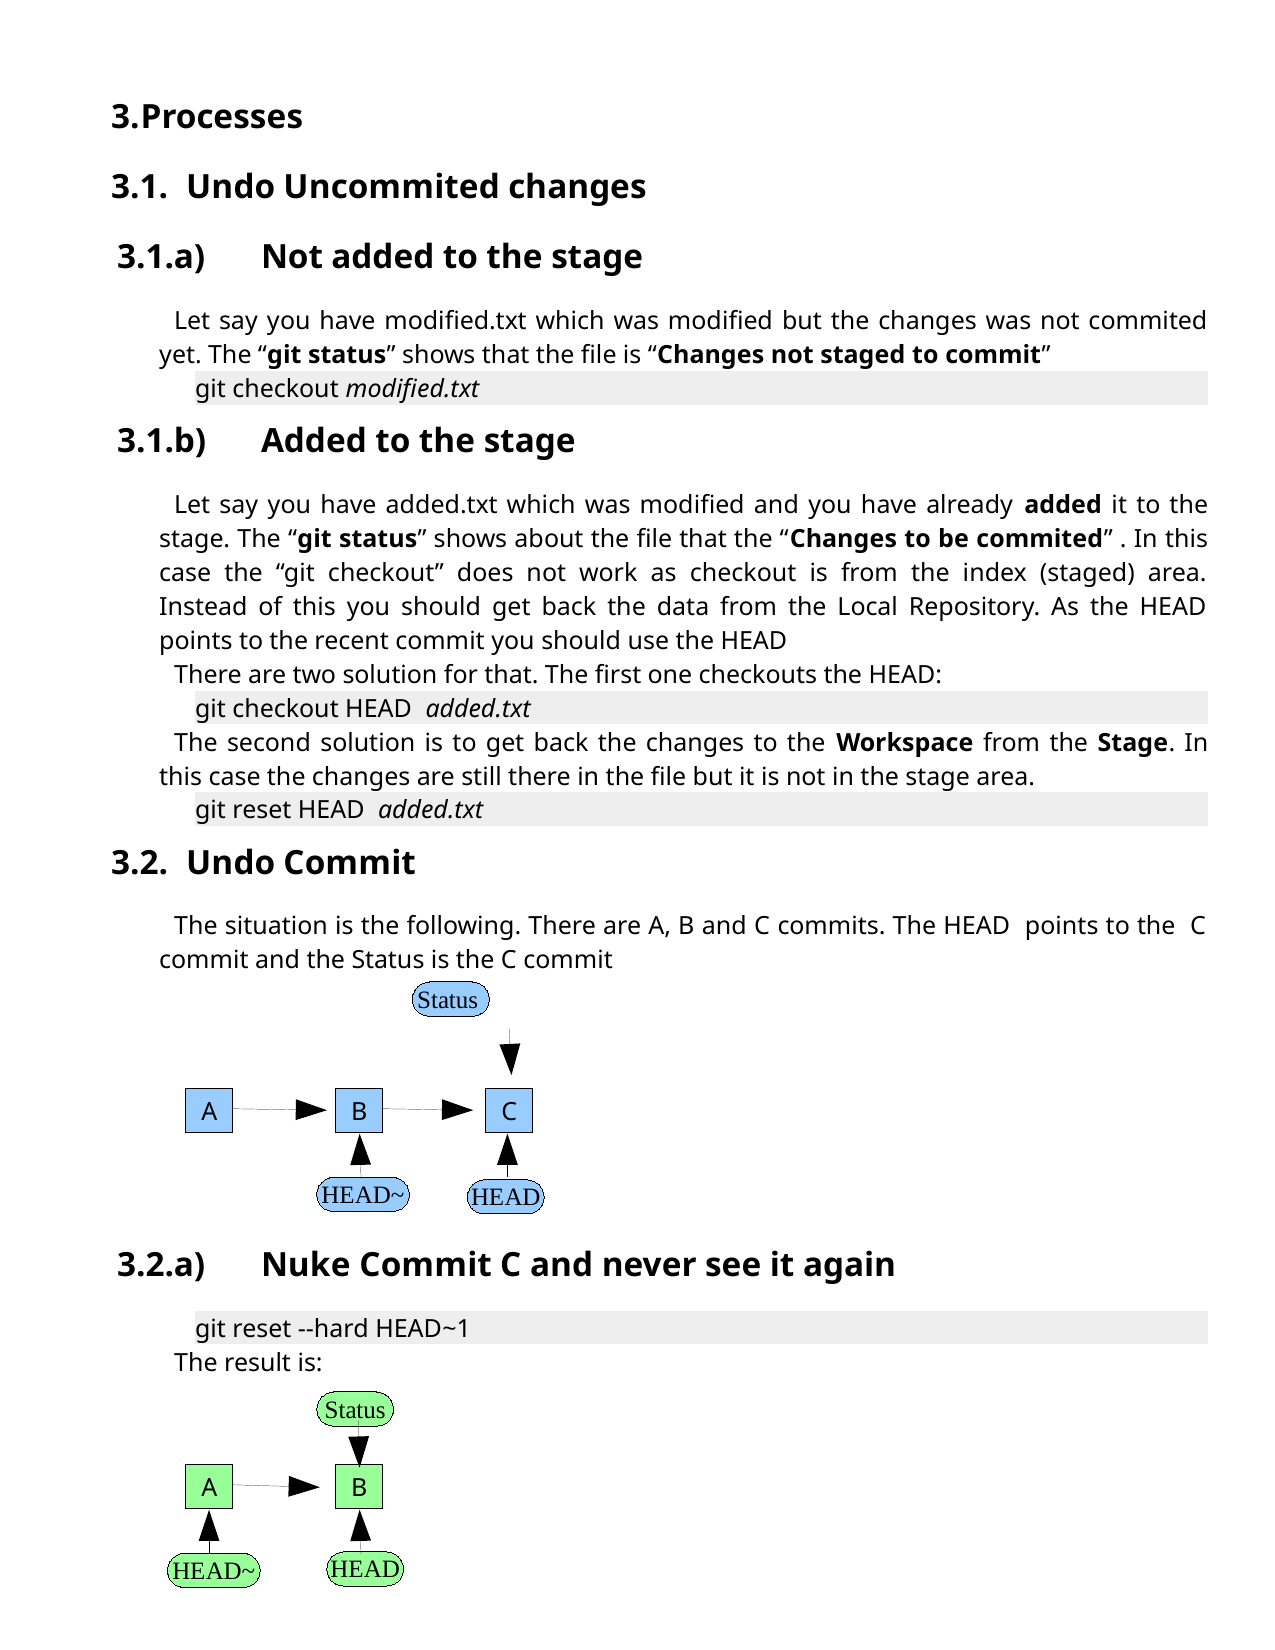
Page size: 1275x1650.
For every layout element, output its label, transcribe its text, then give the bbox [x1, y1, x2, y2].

text git reset HEAD added.txt [195, 792, 1208, 826]
text Let say you have modified.txt which was modified but the changes was not commited yet. The “git status” shows that the file is “Changes not staged to commit” [159, 303, 1208, 371]
text The result is: [159, 1344, 1208, 1378]
text git checkout modified.txt [195, 371, 1208, 405]
text git checkout HEAD added.txt [195, 691, 1208, 724]
text git reset --hard HEAD~1 [195, 1311, 1208, 1344]
subtitle Added to the stage [117, 417, 1208, 463]
text The situation is the following. There are A, B and C commits. The HEAD points to the C commit and the Status is the C commit [159, 908, 1208, 976]
text There are two solution for that. The first one checkouts the HEAD: [159, 657, 1208, 691]
text Let say you have added.txt which was modified and you have already added it to the stage. The “git status” shows about the file that the “Changes to be commited” . In this case the “git checkout” does not work as checkout is from the index (staged) area. Instead of this you should get back the data from the Local Repository. As the HEAD points to the recent commit you should use the HEAD [159, 487, 1208, 657]
subtitle Undo Commit [111, 838, 1208, 884]
subtitle Nuke Commit C and never see it again [117, 1241, 1208, 1287]
subtitle Undo Uncommited changes [111, 163, 1208, 209]
subtitle Not added to the stage [117, 233, 1208, 279]
text The second solution is to get back the changes to the Workspace from the Stage. In this case the changes are still there in the file but it is not in the stage area. [159, 724, 1208, 792]
subtitle Processes [111, 93, 1208, 139]
